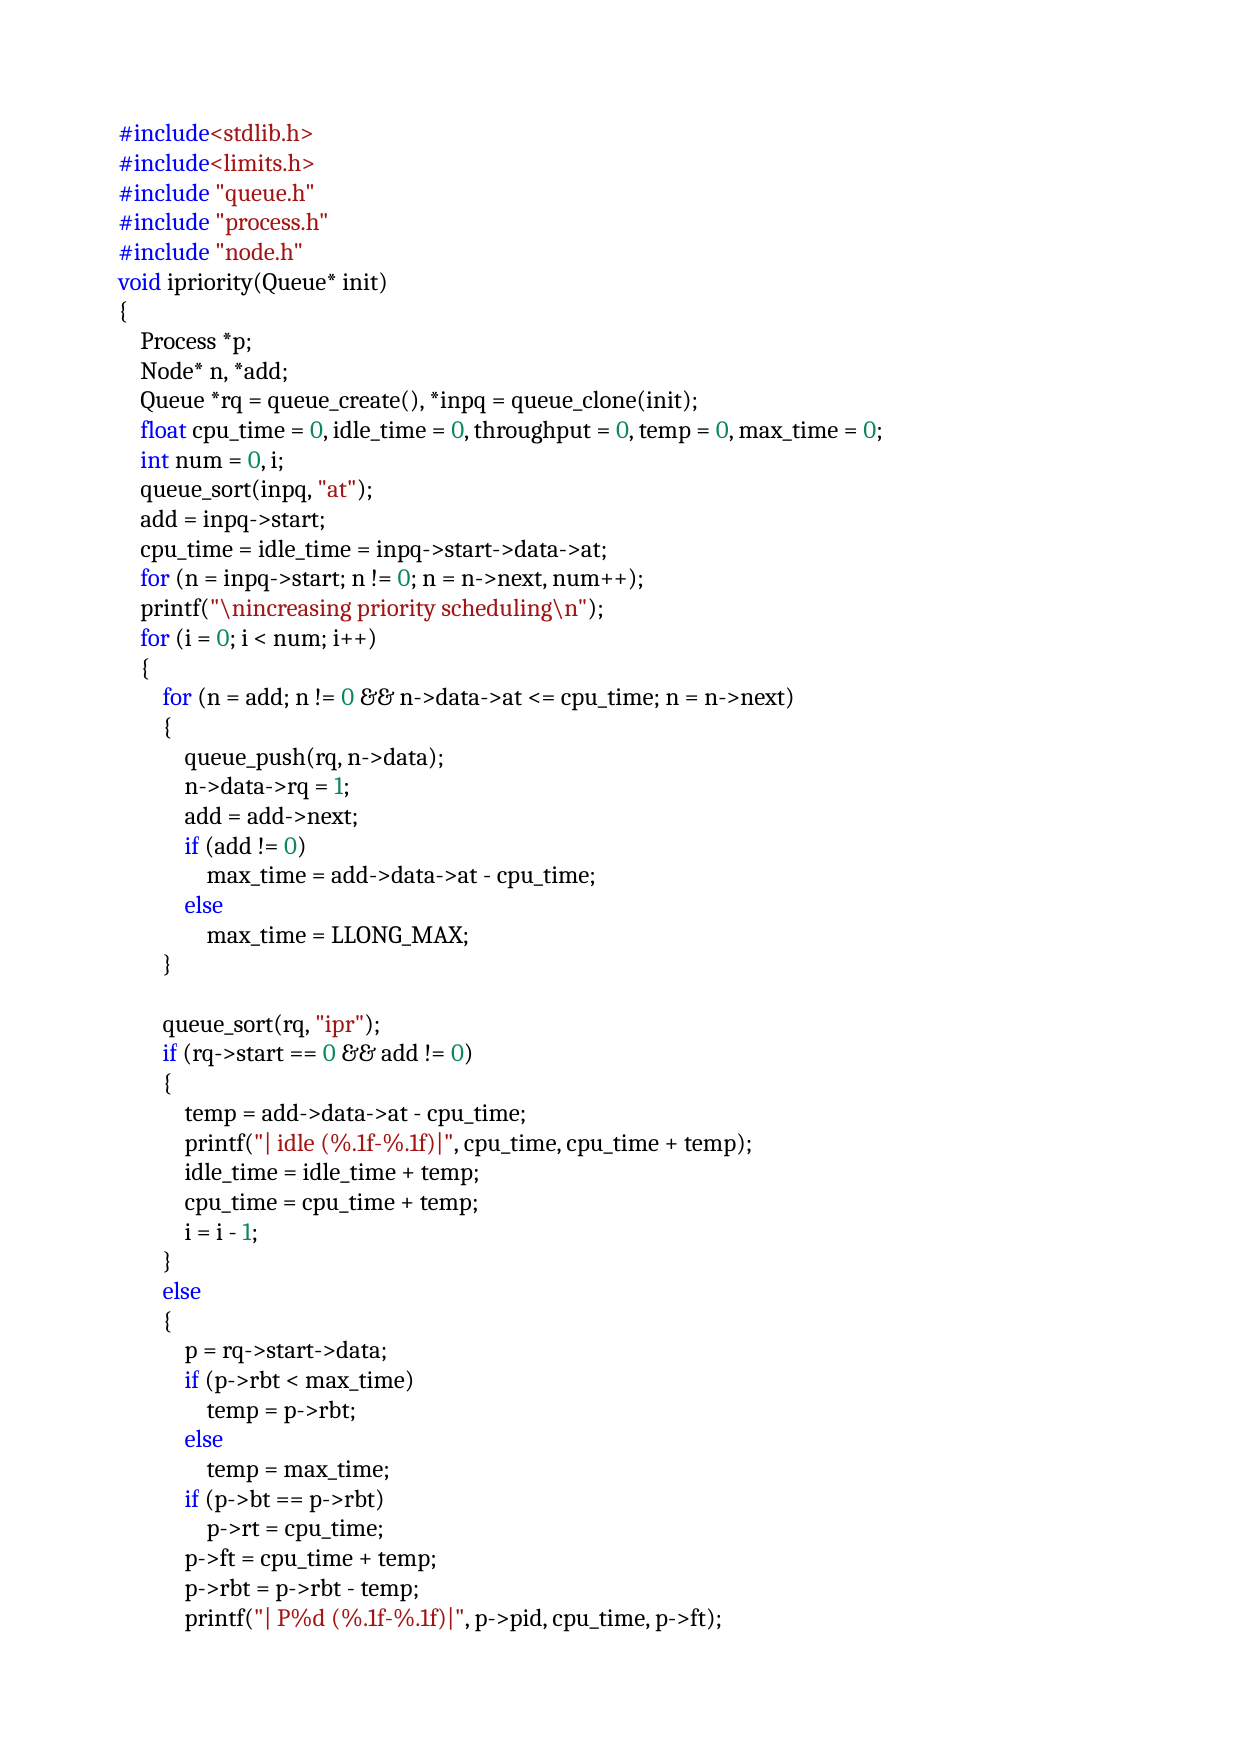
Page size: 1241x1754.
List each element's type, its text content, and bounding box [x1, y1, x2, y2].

text printf("\nincreasing priority scheduling\n"); [118, 593, 1122, 623]
text add = add->next; [118, 801, 1122, 831]
text { [118, 712, 1122, 742]
text queue_push(rq, n->data); [118, 742, 1122, 771]
text void ipriority(Queue* init) [118, 267, 1122, 296]
text if (p->bt == p->rbt) [118, 1484, 1122, 1513]
text else [118, 1424, 1122, 1454]
text float cpu_time = 0, idle_time = 0, throughput = 0, temp = 0, max_time = 0; [118, 415, 1122, 445]
text if (add != 0) [118, 831, 1122, 860]
text { [118, 1068, 1122, 1098]
text p->ft = cpu_time + temp; [118, 1543, 1122, 1573]
text Queue *rq = queue_create(), *inpq = queue_clone(init); [118, 385, 1122, 415]
text #include<stdlib.h> [118, 118, 1122, 148]
text p->rbt = p->rbt - temp; [118, 1573, 1122, 1602]
text for (n = inpq->start; n != 0; n = n->next, num++); [118, 563, 1122, 593]
text if (rq->start == 0 && add != 0) [118, 1038, 1122, 1068]
text #include "process.h" [118, 207, 1122, 237]
text queue_sort(inpq, "at"); [118, 474, 1122, 504]
text n->data->rq = 1; [118, 771, 1122, 801]
text #include "queue.h" [118, 177, 1122, 207]
text else [118, 890, 1122, 920]
text for (i = 0; i < num; i++) [118, 623, 1122, 652]
text i = i - 1; [118, 1217, 1122, 1246]
text max_time = add->data->at - cpu_time; [118, 860, 1122, 890]
text #include<limits.h> [118, 148, 1122, 177]
text int num = 0, i; [118, 445, 1122, 474]
text cpu_time = cpu_time + temp; [118, 1187, 1122, 1217]
text else [118, 1276, 1122, 1306]
text temp = p->rbt; [118, 1395, 1122, 1424]
text printf("| P%d (%.1f-%.1f)|", p->pid, cpu_time, p->ft); [118, 1602, 1122, 1632]
text printf("| idle (%.1f-%.1f)|", cpu_time, cpu_time + temp); [118, 1127, 1122, 1157]
text temp = add->data->at - cpu_time; [118, 1098, 1122, 1127]
text cpu_time = idle_time = inpq->start->data->at; [118, 534, 1122, 563]
text } [118, 949, 1122, 979]
text { [118, 652, 1122, 682]
text for (n = add; n != 0 && n->data->at <= cpu_time; n = n->next) [118, 682, 1122, 712]
text { [118, 296, 1122, 326]
text p->rt = cpu_time; [118, 1513, 1122, 1543]
text temp = max_time; [118, 1454, 1122, 1484]
text add = inpq->start; [118, 504, 1122, 534]
text Node* n, *add; [118, 356, 1122, 385]
text if (p->rbt < max_time) [118, 1365, 1122, 1395]
text p = rq->start->data; [118, 1335, 1122, 1365]
text { [118, 1306, 1122, 1335]
text #include "node.h" [118, 237, 1122, 267]
text max_time = LLONG_MAX; [118, 920, 1122, 949]
text queue_sort(rq, "ipr"); [118, 1009, 1122, 1038]
text idle_time = idle_time + temp; [118, 1157, 1122, 1187]
text } [118, 1246, 1122, 1276]
text Process *p; [118, 326, 1122, 356]
